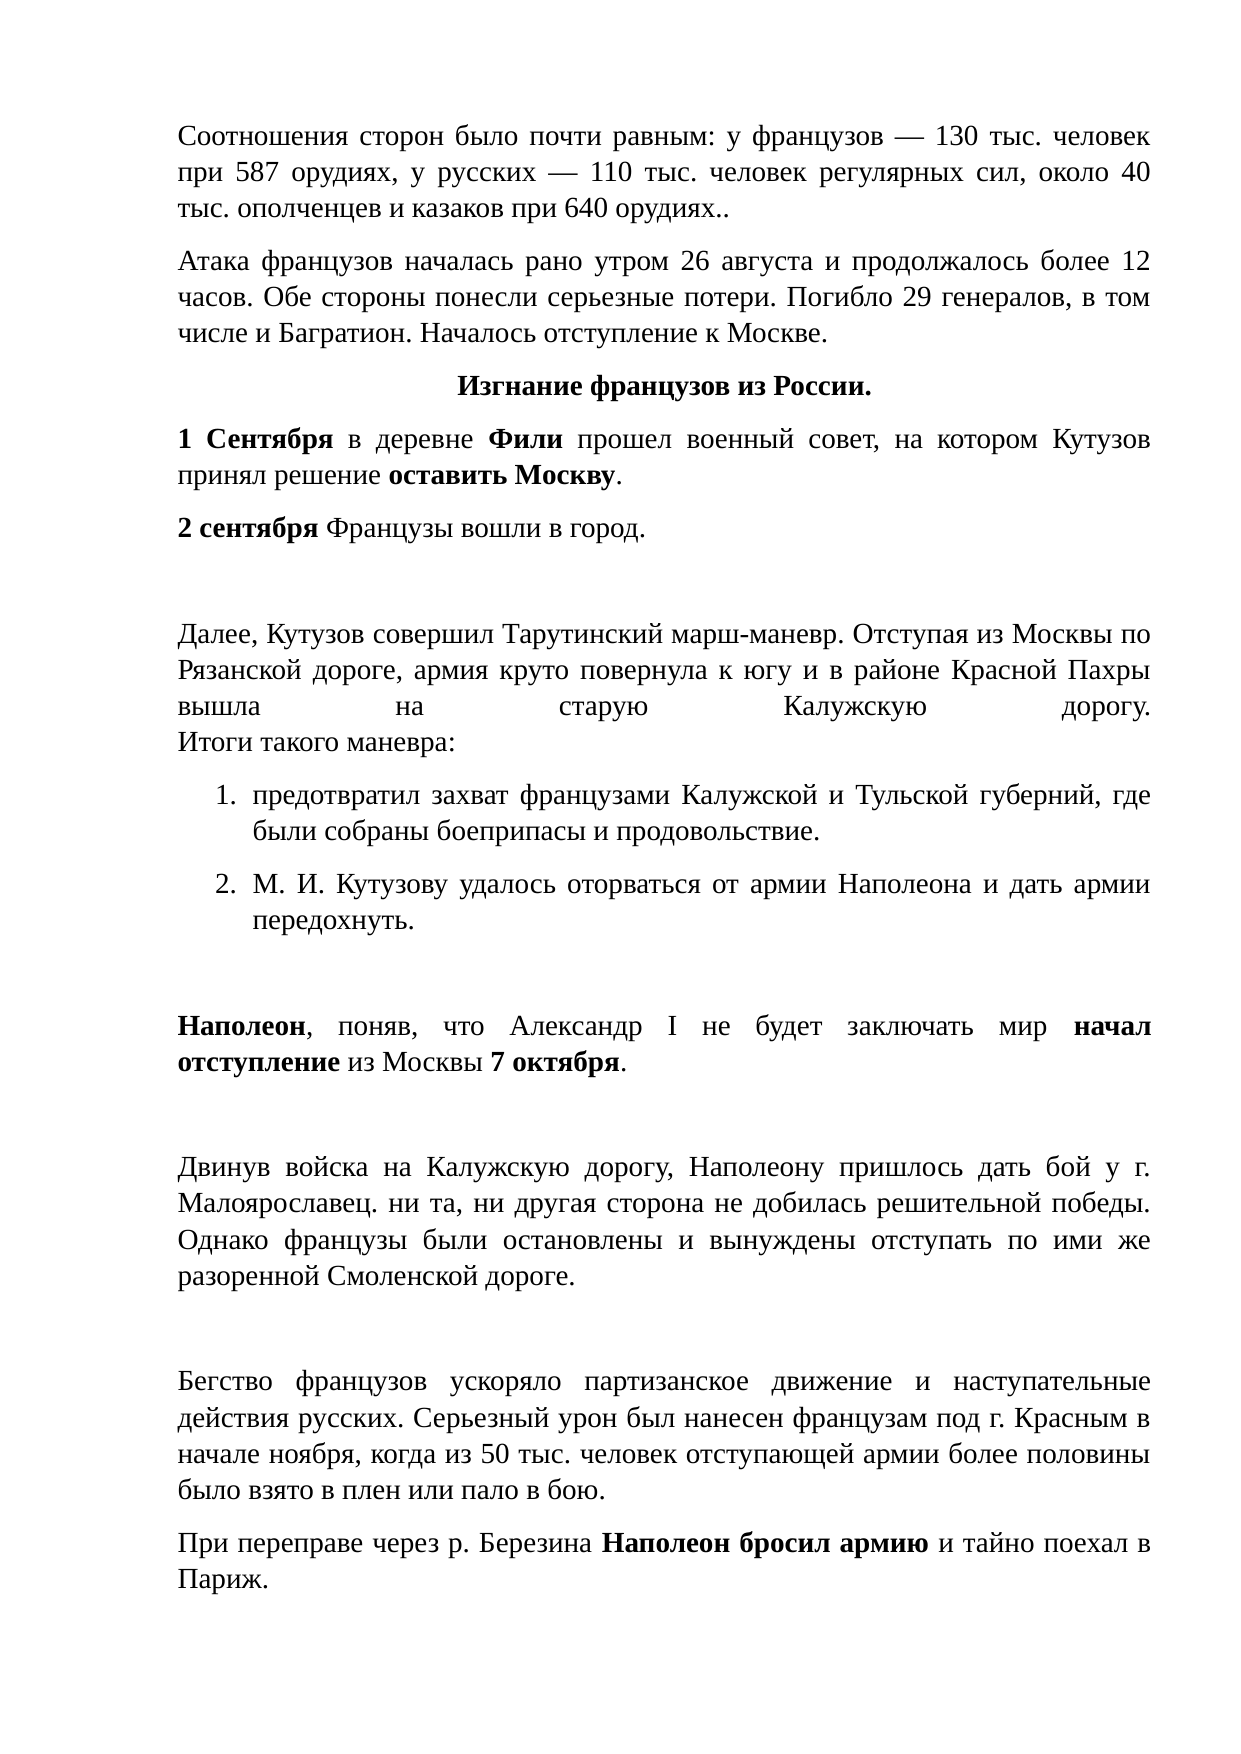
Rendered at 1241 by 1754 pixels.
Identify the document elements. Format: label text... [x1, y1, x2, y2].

text Бегство французов ускоряло партизанское движение и наступательные действия русских. Серьезный урон был нанесен французам под г. Красным в начале ноября, когда из 50 тыс. человек отступающей армии более половины было взято в плен или пало в бою. [177, 1363, 1152, 1506]
list М. И. Кутузову удалось оторваться от армии Наполеона и дать армии передохнуть. [215, 866, 1152, 936]
text 2 сентября Французы вошли в город. [177, 510, 1152, 544]
text Двинув войска на Калужскую дорогу, Наполеону пришлось дать бой у г. Малоярославец. ни та, ни другая сторона не добилась решительной победы. Однако французы были остановлены и вынуждены отступать по ими же разоренной Смоленской дороге. [177, 1149, 1152, 1291]
text Далее, Кутузов совершил Тарутинский марш-маневр. Отступая из Москвы по Рязанской дороге, армия круто повернула к югу и в районе Красной Пахры вышла на старую Калужскую дорогу. Итоги такого маневра: [177, 616, 1152, 758]
list предотвратил захват французами Калужской и Тульской губерний, где были собраны боеприпасы и продовольствие. [215, 777, 1152, 847]
text Наполеон, поняв, что Александр I не будет заключать мир начал отступление из Москвы 7 октября. [177, 1008, 1152, 1077]
text При переправе через р. Березина Наполеон бросил армию и тайно поехал в Париж. [177, 1525, 1152, 1594]
text Атака французов началась рано утром 26 августа и продолжалось более 12 часов. Обе стороны понесли серьезные потери. Погибло 29 генералов, в том числе и Багратион. Началось отступление к Москве. [177, 243, 1152, 349]
text 1 Сентября в деревне Фили прошел военный совет, на котором Кутузов принял решение оставить Москву. [177, 421, 1152, 491]
text Соотношения сторон было почти равным: у французов — 130 тыс. человек при 587 орудиях, у русских — 110 тыс. человек регулярных сил, около 40 тыс. ополченцев и казаков при 640 орудиях.. [177, 118, 1152, 224]
text Изгнание французов из России. [177, 368, 1152, 402]
